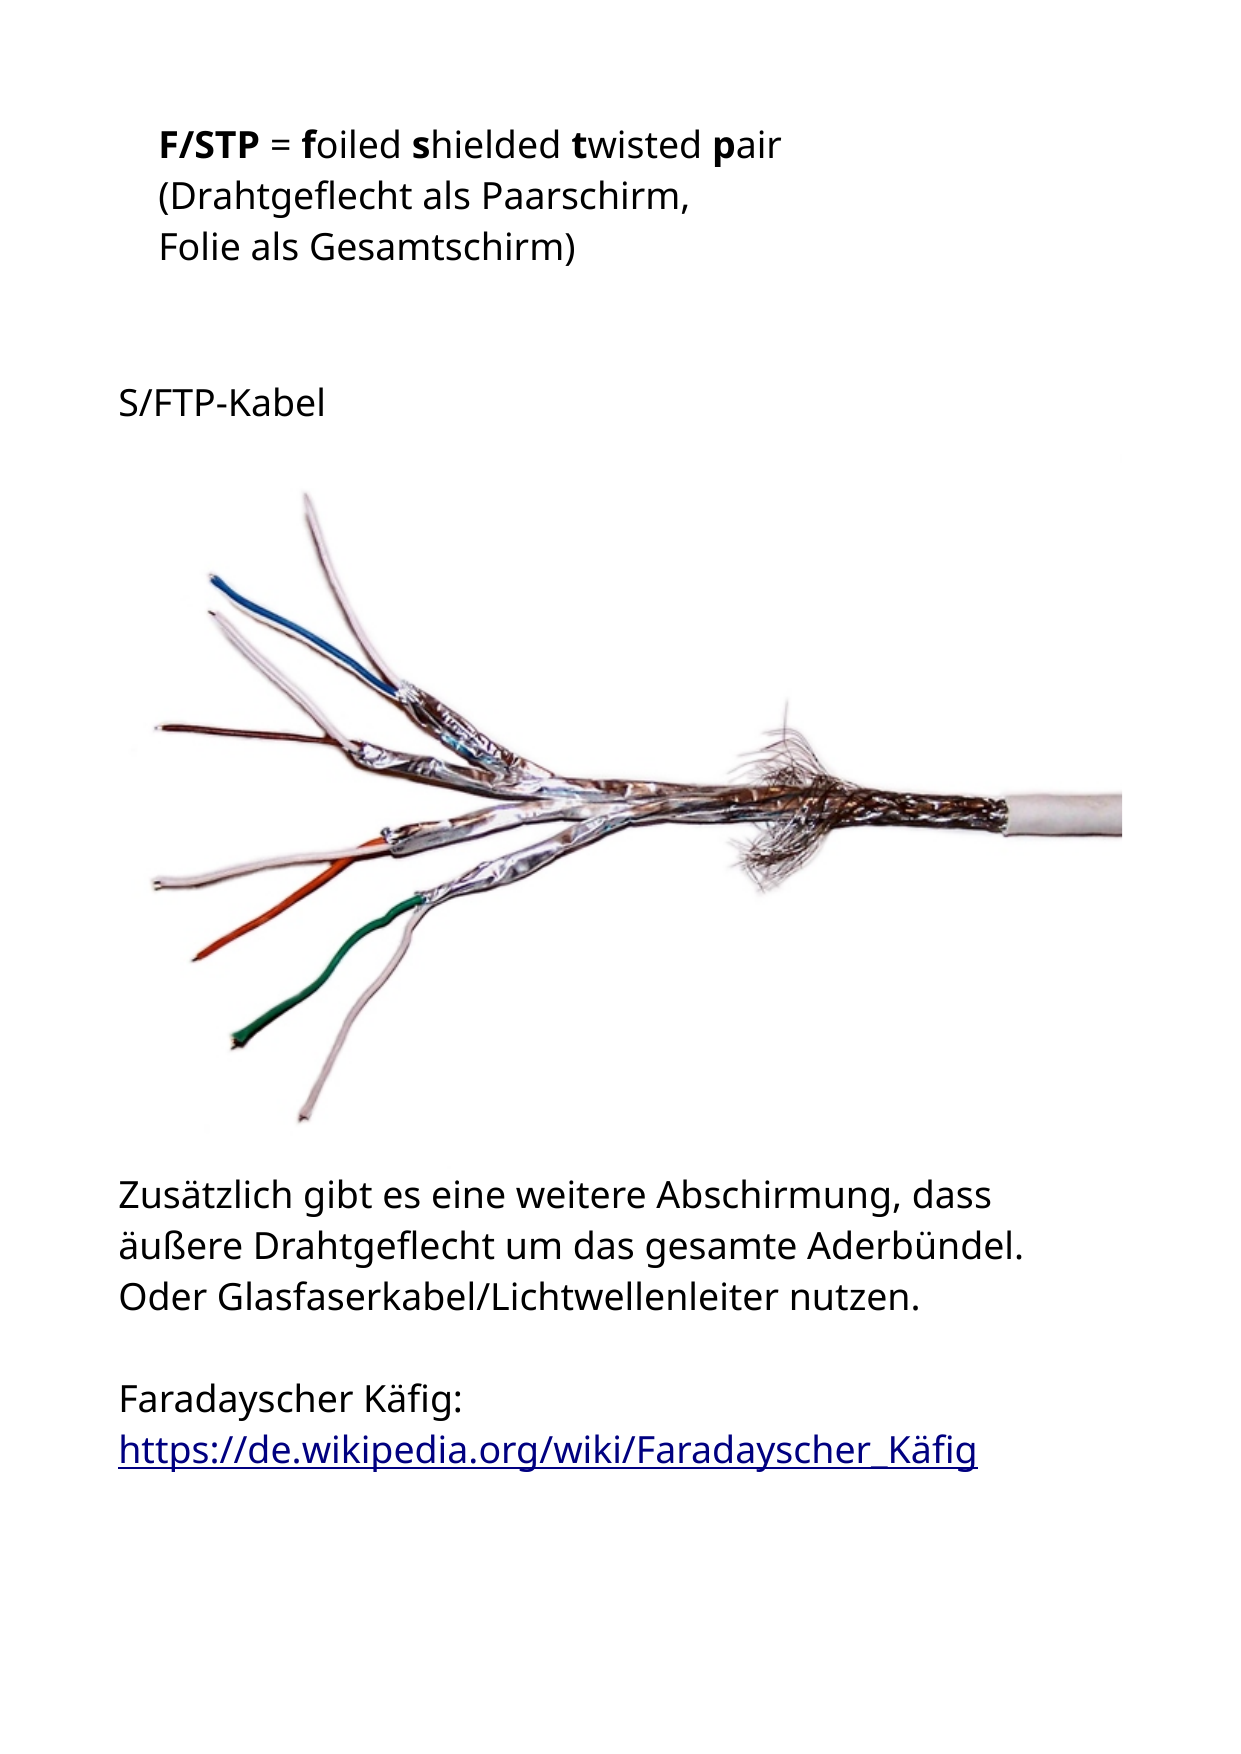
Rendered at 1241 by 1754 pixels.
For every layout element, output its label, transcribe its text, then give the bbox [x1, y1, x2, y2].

text S/FTP-Kabel [118, 274, 1122, 426]
text Zusätzlich gibt es eine weitere Abschirmung, dass äußere Drahtgeflecht um das gesamte Aderbündel. Oder Glasfaserkabel/Lichtwellenleiter nutzen. Faradayscher Käfig: https://de.wikipedia.org/wiki/Faradayscher_Käfig [118, 1169, 1122, 1475]
text F/STP = foiled shielded twisted pair (Drahtgeflecht als Paarschirm, Folie als Gesamtschirm) [158, 118, 1122, 271]
